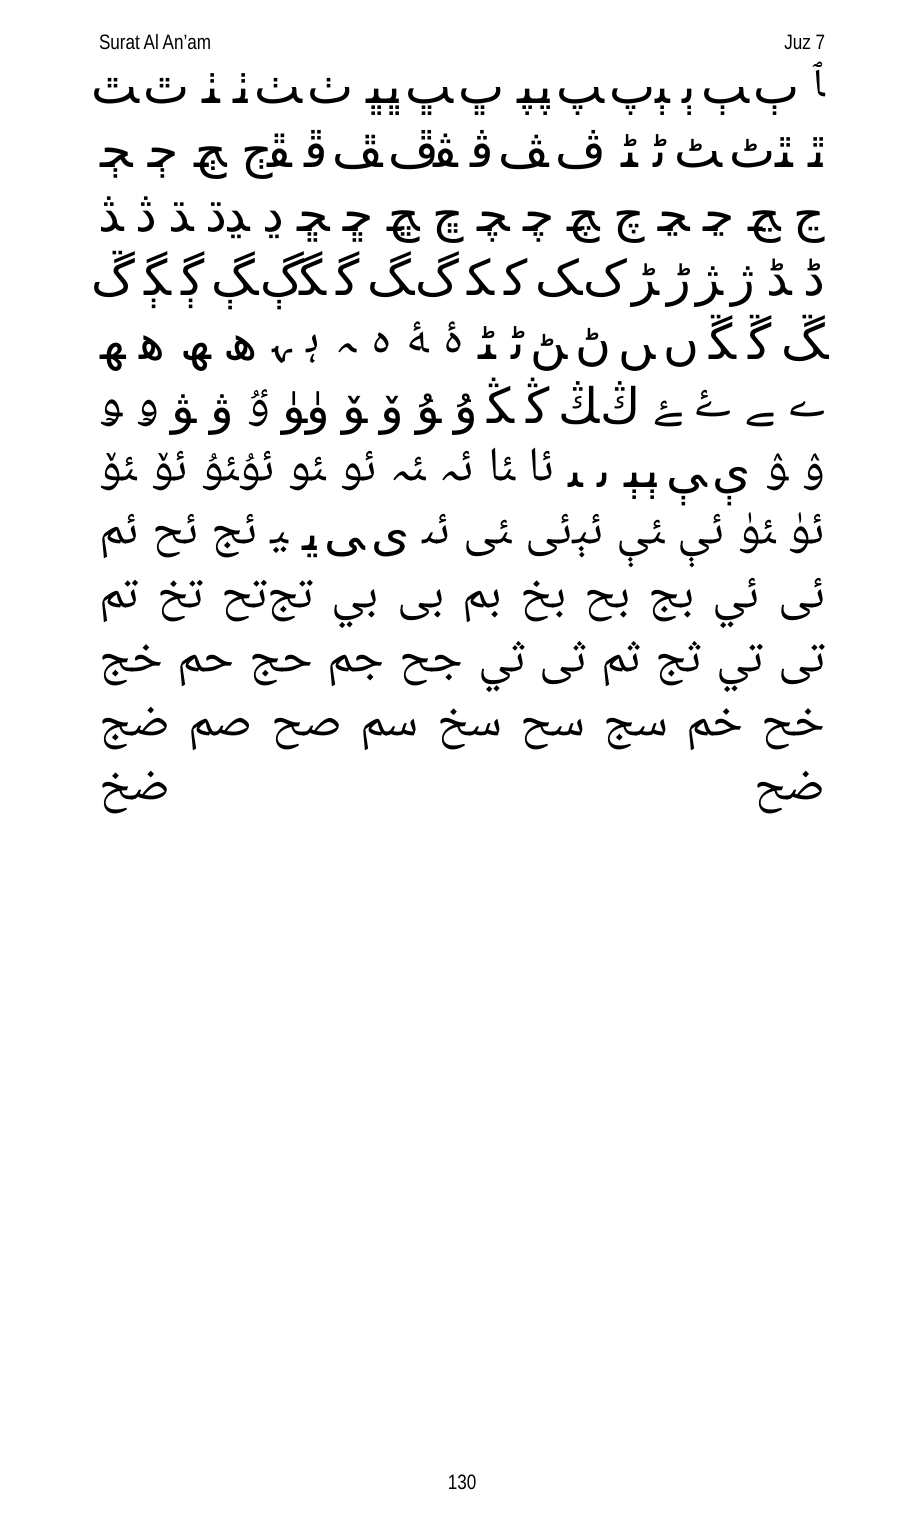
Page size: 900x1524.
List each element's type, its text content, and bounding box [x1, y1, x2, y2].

text ﭑ ﭒ ﭓ ﭔ ﭕﭖ ﭗ ﭘﭙ ﭚ ﭛ ﭜﭝ ﭞ ﭟ ﭠ ﭡ ﭢ ﭣ ﭤ ﭥﭦ ﭧ ﭨ ﭩ ﭪ ﭫ ﭬ ﭭﭮ ﭯ ﭰ ﭱﭲ ﭳ ﭴ ﭵ ﭶ ﭷ ﭸ ﭹ ﭺ ﭻ ﭼ ﭽ ﭾ ﭿ ﮀ ﮁ ﮂ ﮃﮄ ﮅ ﮆ ﮇ ﮈ ﮉ ﮊ ﮋ ﮌ ﮍ ﮎ ﮏ ﮐ ﮑ ﮒ ﮓ ﮔ ﮕﮖ ﮗ ﮘ ﮙ ﮚ ﮛ ﮜ ﮝ ﮞ ﮟ ﮠ ﮡ ﮢ ﮣ ﮤ ﮥ ﮦ ﮧ ﮨ ﮩ ﮪ ﮫ ﮬ ﮭ ﮮ ﮯ ﮰ ﮱ ﯓ ﯔ ﯕ ﯖ ﯗ ﯘ ﯙ ﯚ ﯛﯜ ﯝ ﯞ ﯟ ﯠ ﯡ ﯢ ﯣ ﯤ ﯥ ﯦﯧ ﯨ ﯩ ﯪ ﯫ ﯬ ﯭ ﯮ ﯯ ﯰﯱ ﯲ ﯳ ﯴ ﯵ ﯶ ﯷ ﯸﯹ ﯺ ﯻ ﯼ ﯽ ﯾ ﯿ ﰀ ﰁ ﰂ ﰃ ﰄ ﰅ ﰆ ﰇ ﰈ ﰉ ﰊ ﰋﰌ ﰍ ﰎ ﰏ ﰐ ﰑ ﰒ ﰓ ﰔ ﰕ ﰖ ﰗ ﰘ ﰙ ﰚ ﰛ ﰜ ﰝ ﰞ ﰟ ﰠ ﰡ ﰢ ﰣ ﰤ [99, 60, 825, 826]
